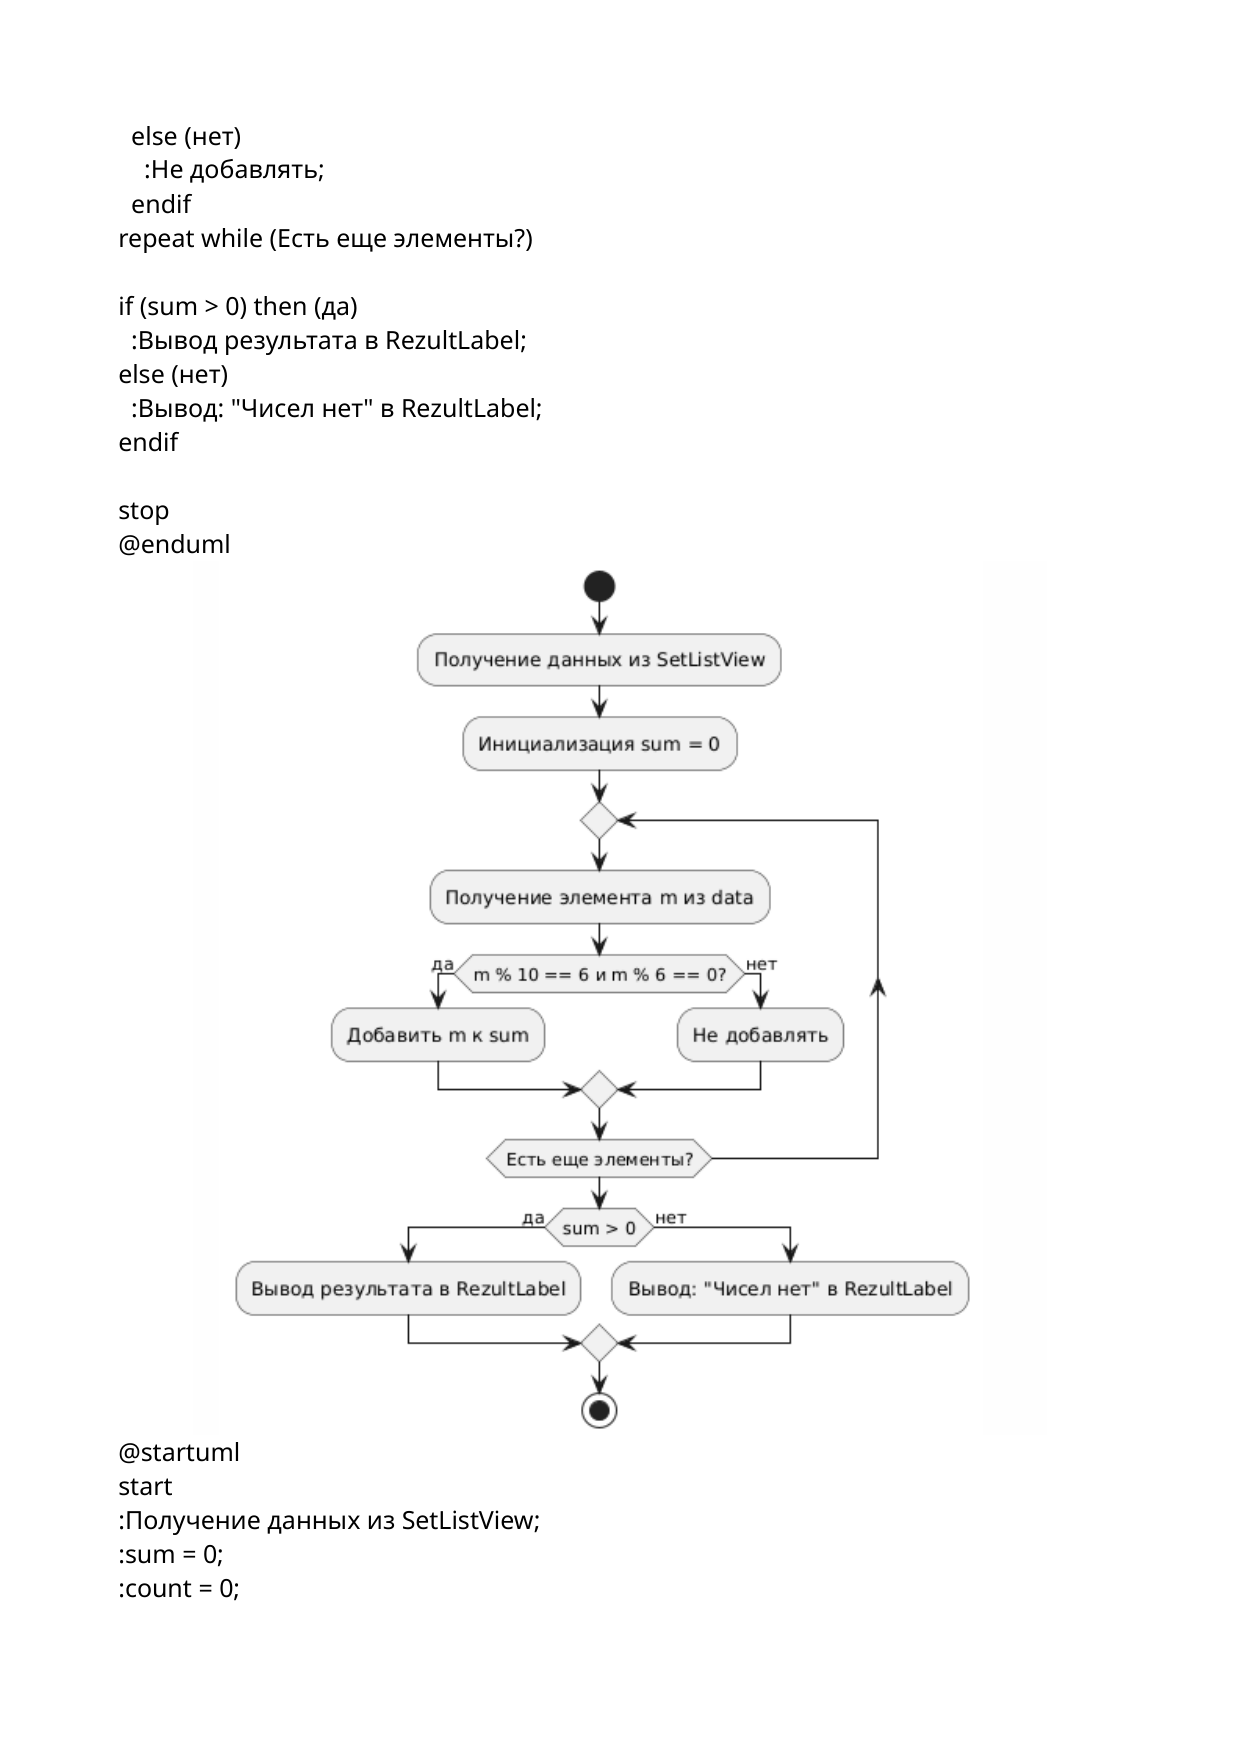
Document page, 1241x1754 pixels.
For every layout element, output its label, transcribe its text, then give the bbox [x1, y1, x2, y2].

text endif [118, 186, 1122, 220]
text stop [118, 493, 1122, 527]
text :count = 0; [118, 1571, 1122, 1604]
text if (sum > 0) then (да) [118, 288, 1122, 322]
text :Не добавлять; [118, 152, 1122, 186]
text else (нет) [118, 118, 1122, 152]
text @enduml [118, 527, 1122, 561]
text :Получение данных из SetListView; [118, 1502, 1122, 1536]
text :sum = 0; [118, 1536, 1122, 1571]
text :Вывод: "Чисел нет" в RezultLabel; [118, 391, 1122, 425]
text @startuml [118, 561, 1122, 1468]
text start [118, 1468, 1122, 1502]
text endif [118, 425, 1122, 459]
text :Вывод результата в RezultLabel; [118, 322, 1122, 357]
text repeat while (Есть еще элементы?) [118, 220, 1122, 254]
text else (нет) [118, 357, 1122, 391]
